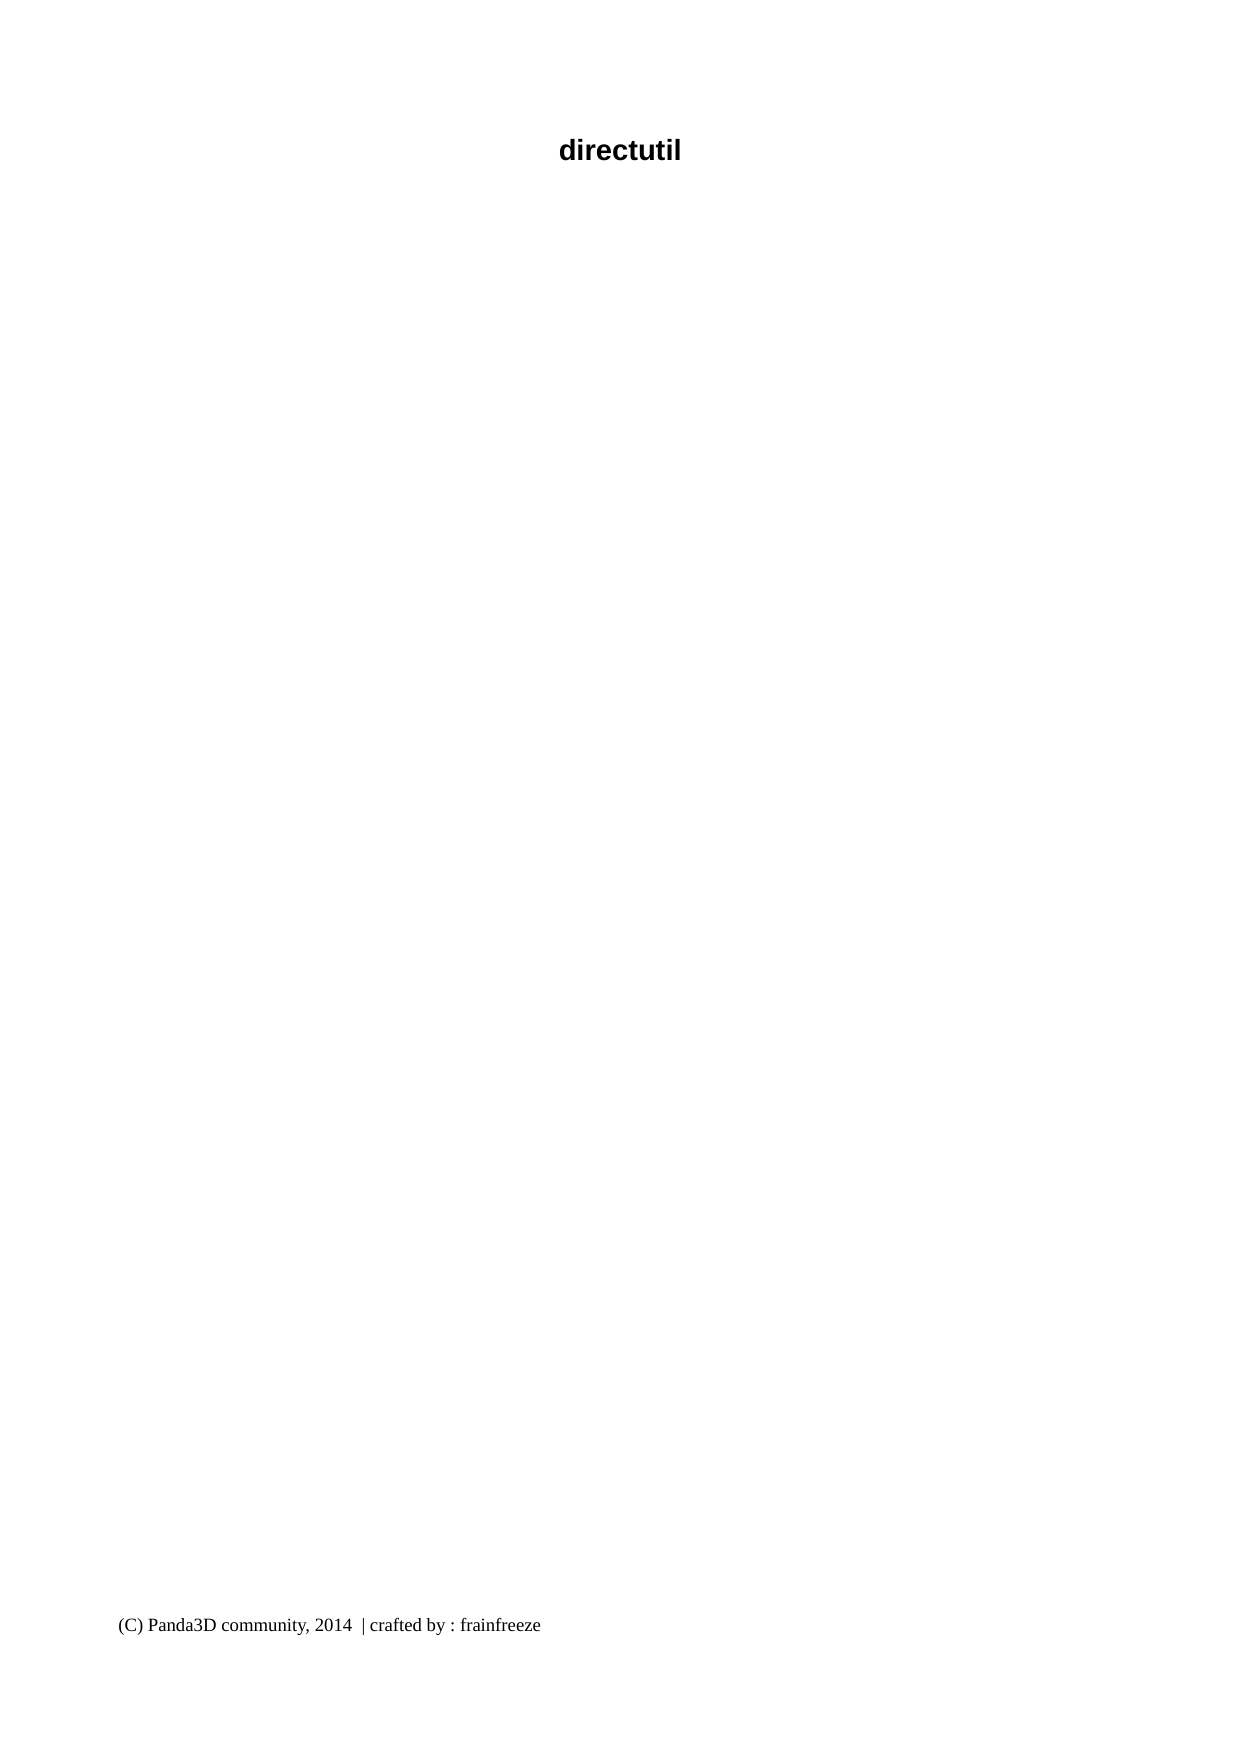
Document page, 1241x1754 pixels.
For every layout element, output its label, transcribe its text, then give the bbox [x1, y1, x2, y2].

subtitle directutil [118, 133, 1122, 166]
